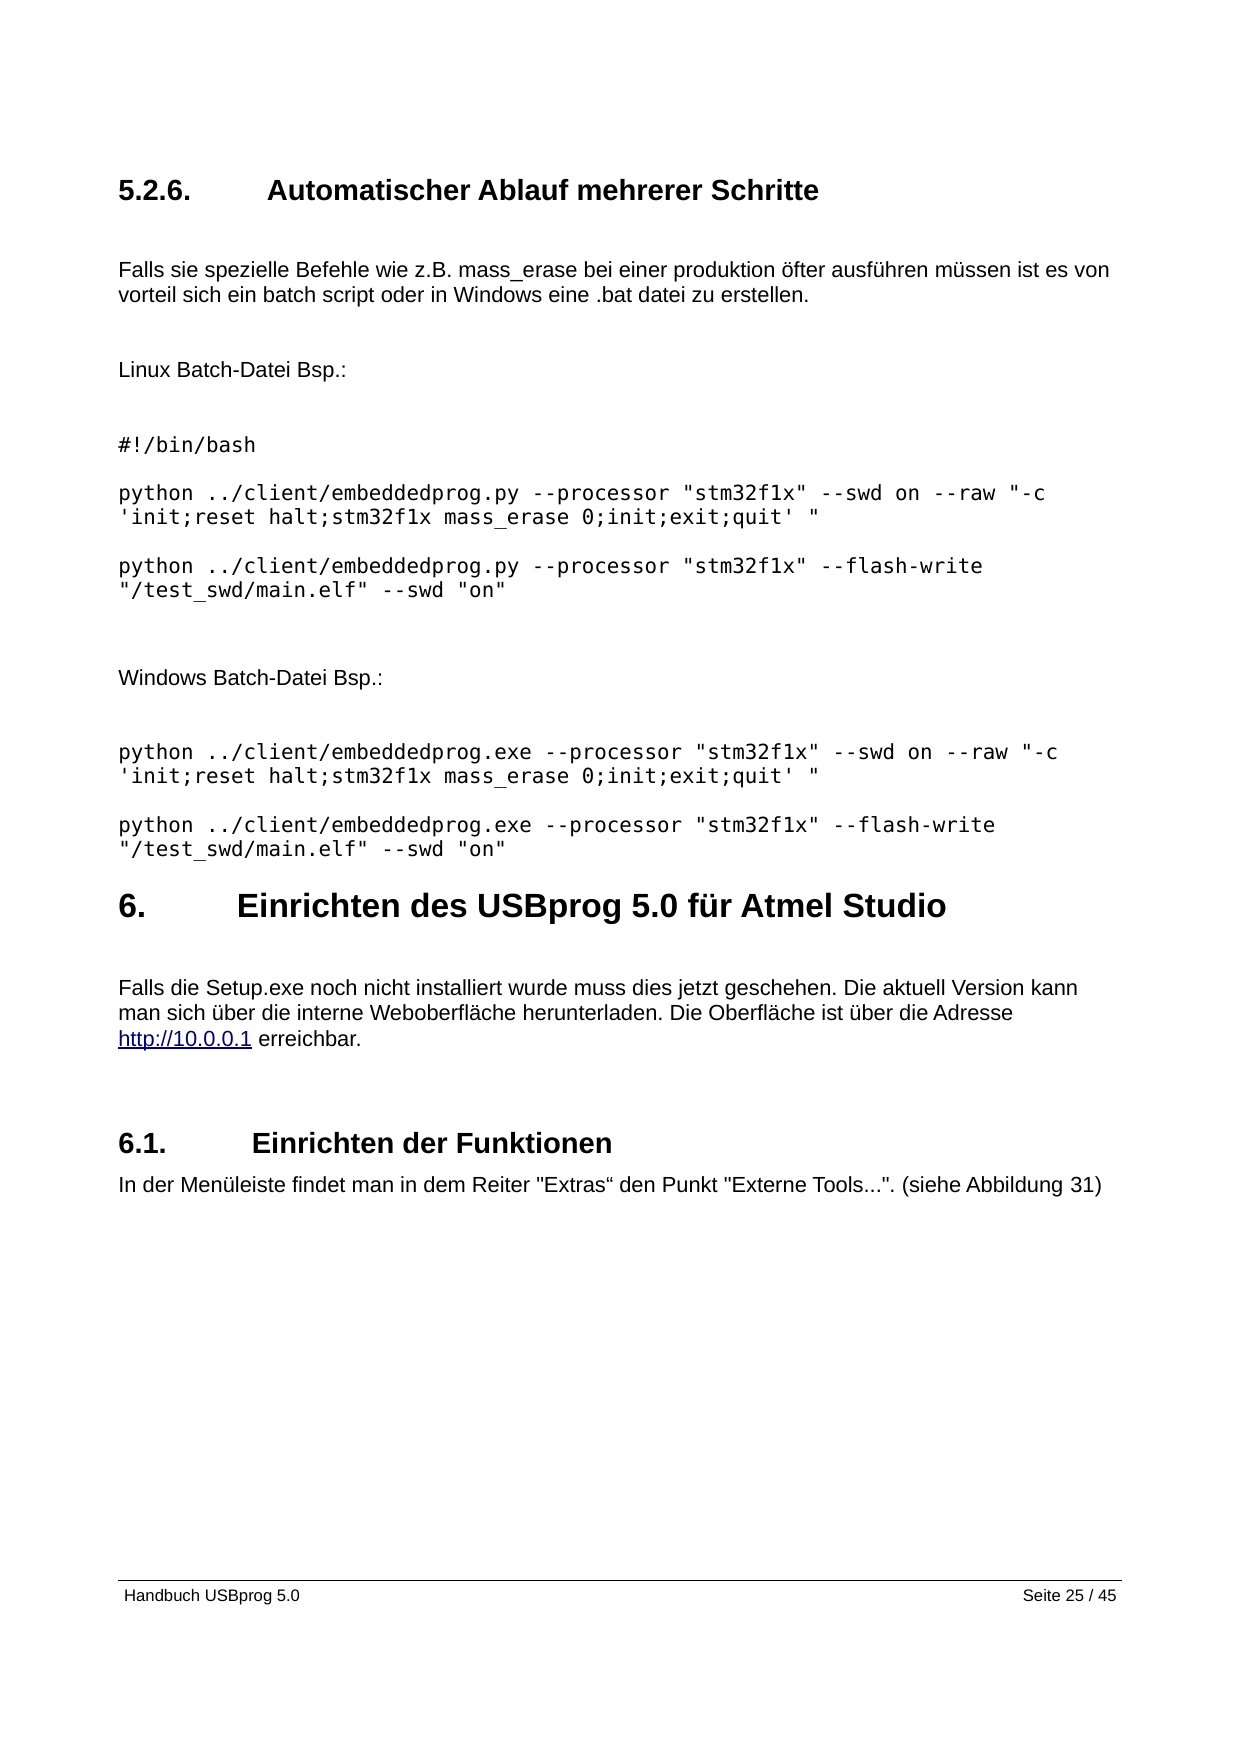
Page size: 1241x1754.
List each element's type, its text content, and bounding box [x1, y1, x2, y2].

subtitle Einrichten der Funktionen [118, 1126, 1122, 1159]
subtitle Automatischer Ablauf mehrerer Schritte [118, 173, 1122, 206]
text python ../client/embeddedprog.py --processor "stm32f1x" --swd on --raw "-c 'init;reset halt;stm32f1x mass_erase 0;init;exit;quit' " [118, 481, 1122, 530]
text #!/bin/bash [118, 433, 1122, 457]
text In der Menüleiste findet man in dem Reiter "Extras“ den Punkt "Externe Tools...". (siehe Abbildung 31) [118, 1172, 1122, 1197]
text Linux Batch-Datei Bsp.: [118, 357, 1122, 382]
text python ../client/embeddedprog.exe --processor "stm32f1x" --flash-write "/test_swd/main.elf" --swd "on" [118, 813, 1122, 861]
text python ../client/embeddedprog.exe --processor "stm32f1x" --swd on --raw "-c 'init;reset halt;stm32f1x mass_erase 0;init;exit;quit' " [118, 740, 1122, 788]
text python ../client/embeddedprog.py --processor "stm32f1x" --flash-write "/test_swd/main.elf" --swd "on" [118, 554, 1122, 602]
text Falls die Setup.exe noch nicht installiert wurde muss dies jetzt geschehen. Die aktuell Version kann man sich über die interne Weboberfläche herunterladen. Die Oberfläche ist über die Adresse http://10.0.0.1 erreichbar. [118, 975, 1122, 1051]
subtitle Einrichten des USBprog 5.0 für Atmel Studio [118, 886, 1122, 925]
text Falls sie spezielle Befehle wie z.B. mass_erase bei einer produktion öfter ausführen müssen ist es von vorteil sich ein batch script oder in Windows eine .bat datei zu erstellen. [118, 257, 1122, 307]
text Windows Batch-Datei Bsp.: [118, 664, 1122, 690]
